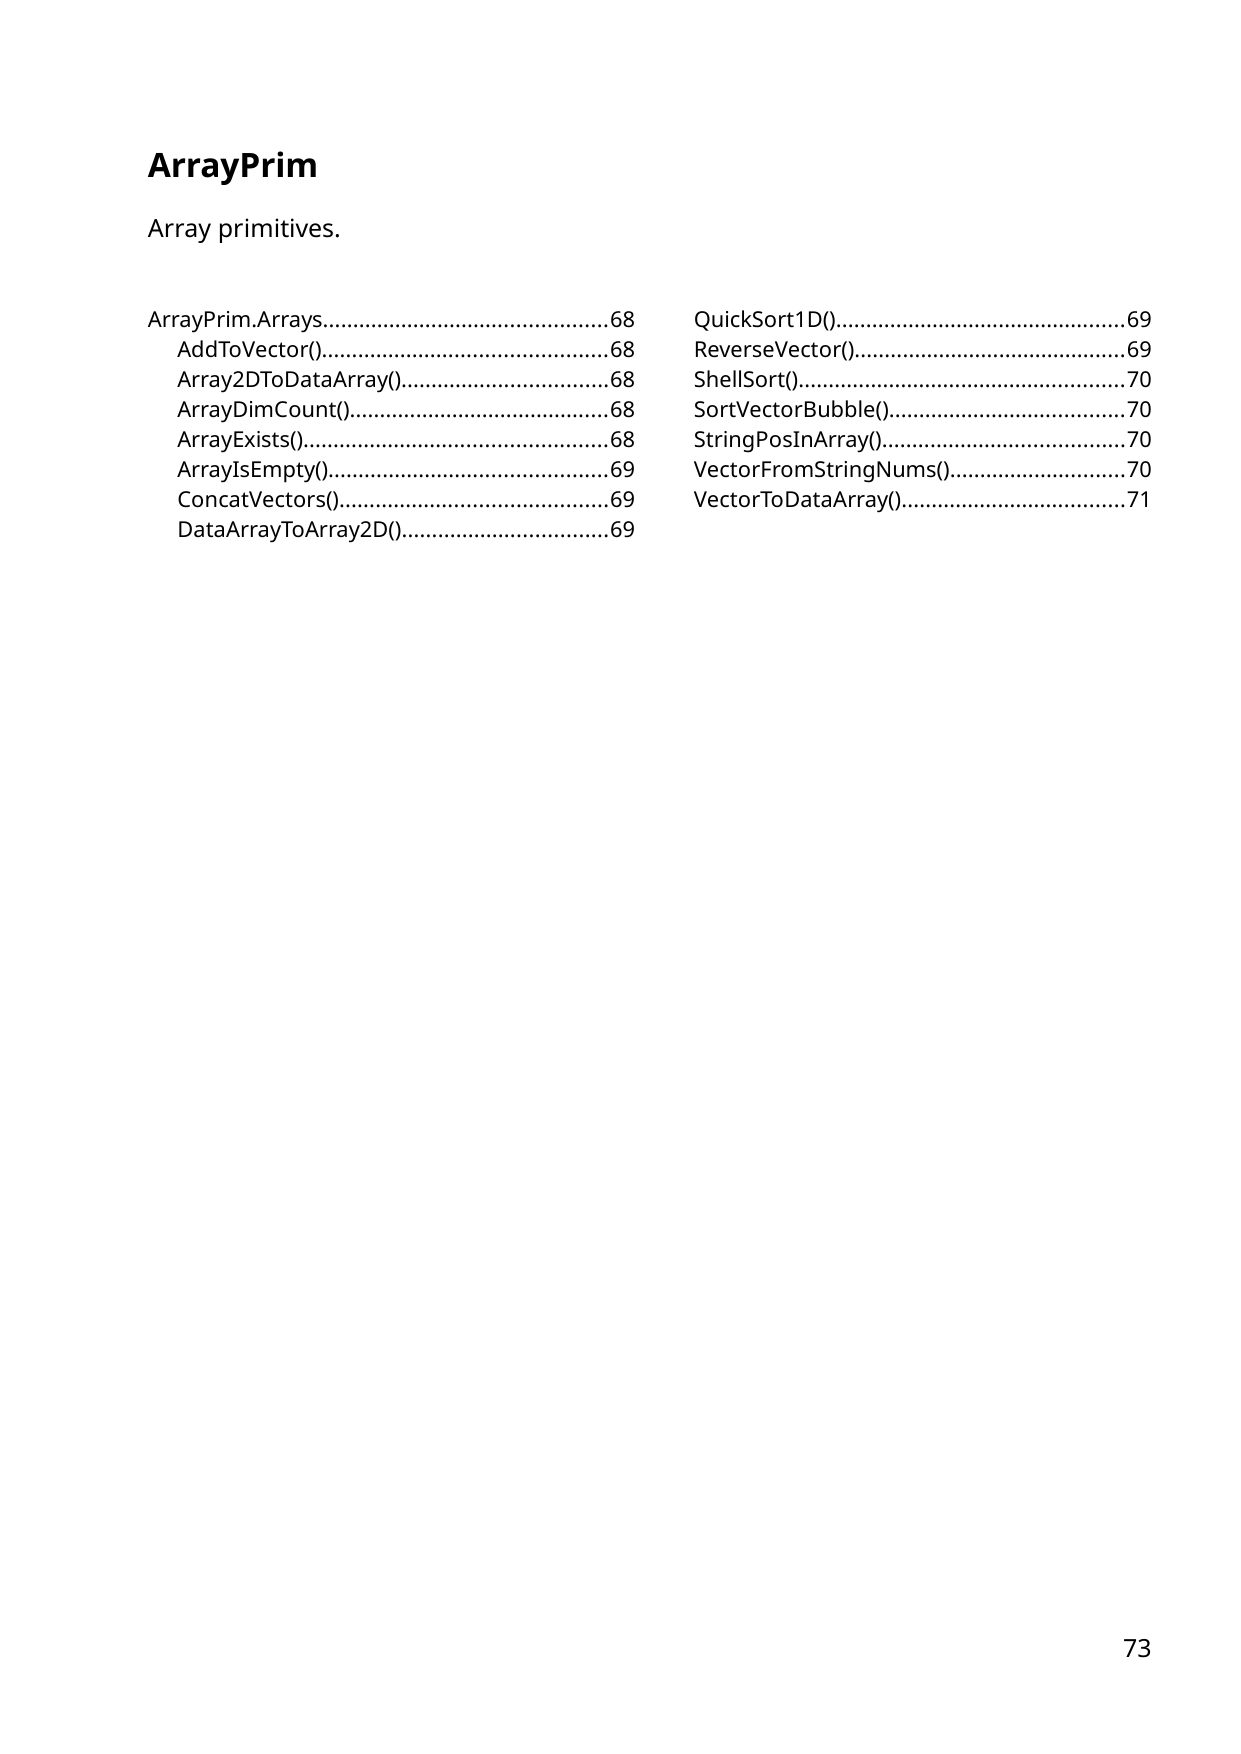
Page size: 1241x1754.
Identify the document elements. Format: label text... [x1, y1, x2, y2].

text ArrayExists() 68 [177, 424, 635, 454]
text Array primitives. [148, 211, 1152, 245]
text ReverseVector() 69 [694, 334, 1152, 364]
text VectorToDataArray() 71 [694, 484, 1152, 514]
subtitle ArrayPrim [148, 142, 1152, 188]
text QuickSort1D() 69 [694, 304, 1152, 334]
text ArrayDimCount() 68 [177, 394, 635, 424]
text ConcatVectors() 69 [177, 484, 635, 514]
text Array2DToDataArray() 68 [177, 364, 635, 394]
text VectorFromStringNums() 70 [694, 454, 1152, 484]
text AddToVector() 68 [177, 334, 635, 364]
text ShellSort() 70 [694, 364, 1152, 394]
text ArrayPrim.Arrays 68 [148, 304, 635, 334]
text DataArrayToArray2D() 69 [177, 514, 635, 544]
text ArrayIsEmpty() 69 [177, 454, 635, 484]
text StringPosInArray() 70 [694, 424, 1152, 454]
text SortVectorBubble() 70 [694, 394, 1152, 424]
